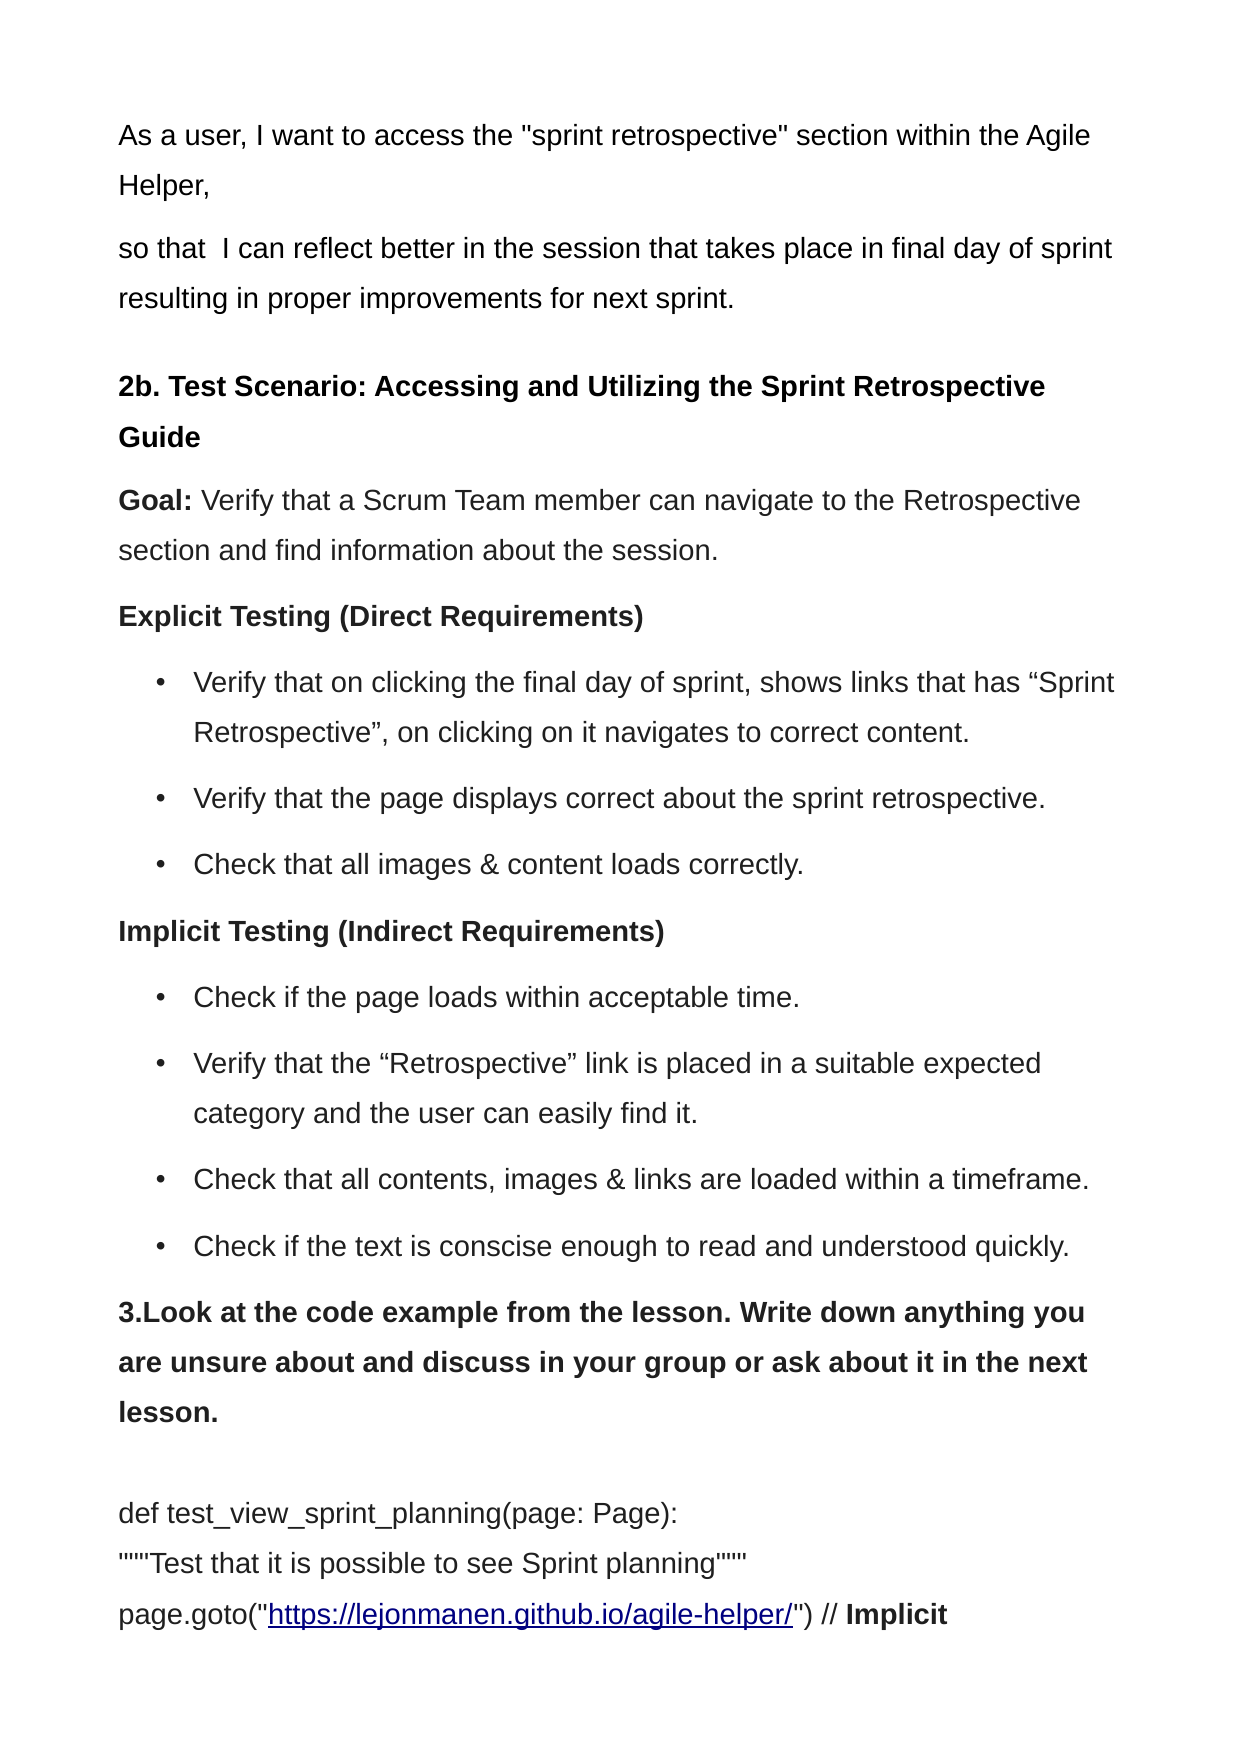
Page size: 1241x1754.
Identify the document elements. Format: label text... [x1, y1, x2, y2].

list Check that all contents, images & links are loaded within a timeframe. [156, 1162, 1122, 1196]
list Verify that the “Retrospective” link is placed in a suitable expected category and the user can easily find it. [156, 1046, 1122, 1130]
subtitle Implicit Testing (Indirect Requirements) [118, 914, 1122, 947]
text 3.Look at the code example from the lesson. Write down anything you are unsure about and discuss in your group or ask about it in the next lesson. def test_view_sprint_planning(page: Page): """Test that it is possible to see Sprint planning""" page.goto("https://lejonmanen.github.io/agile-helper/") // Implicit [118, 1295, 1122, 1630]
list Verify that the page displays correct about the sprint retrospective. [156, 781, 1122, 815]
subtitle Explicit Testing (Direct Requirements) [118, 599, 1122, 632]
text Goal: Verify that a Scrum Team member can navigate to the Retrospective section and find information about the session. [118, 482, 1122, 566]
list Verify that on clicking the final day of sprint, shows links that has “Sprint Retrospective”, on clicking on it navigates to correct content. [156, 665, 1122, 749]
subtitle 2b. Test Scenario: Accessing and Utilizing the Sprint Retrospective Guide [118, 369, 1122, 453]
list Check that all images & content loads correctly. [156, 847, 1122, 881]
list Check if the text is conscise enough to read and understood quickly. [156, 1228, 1122, 1262]
list Check if the page loads within acceptable time. [156, 979, 1122, 1013]
text so that I can reflect better in the session that takes place in final day of sprint resulting in proper improvements for next sprint. [118, 231, 1122, 315]
text As a user, I want to access the "sprint retrospective" section within the Agile Helper, [118, 118, 1122, 202]
